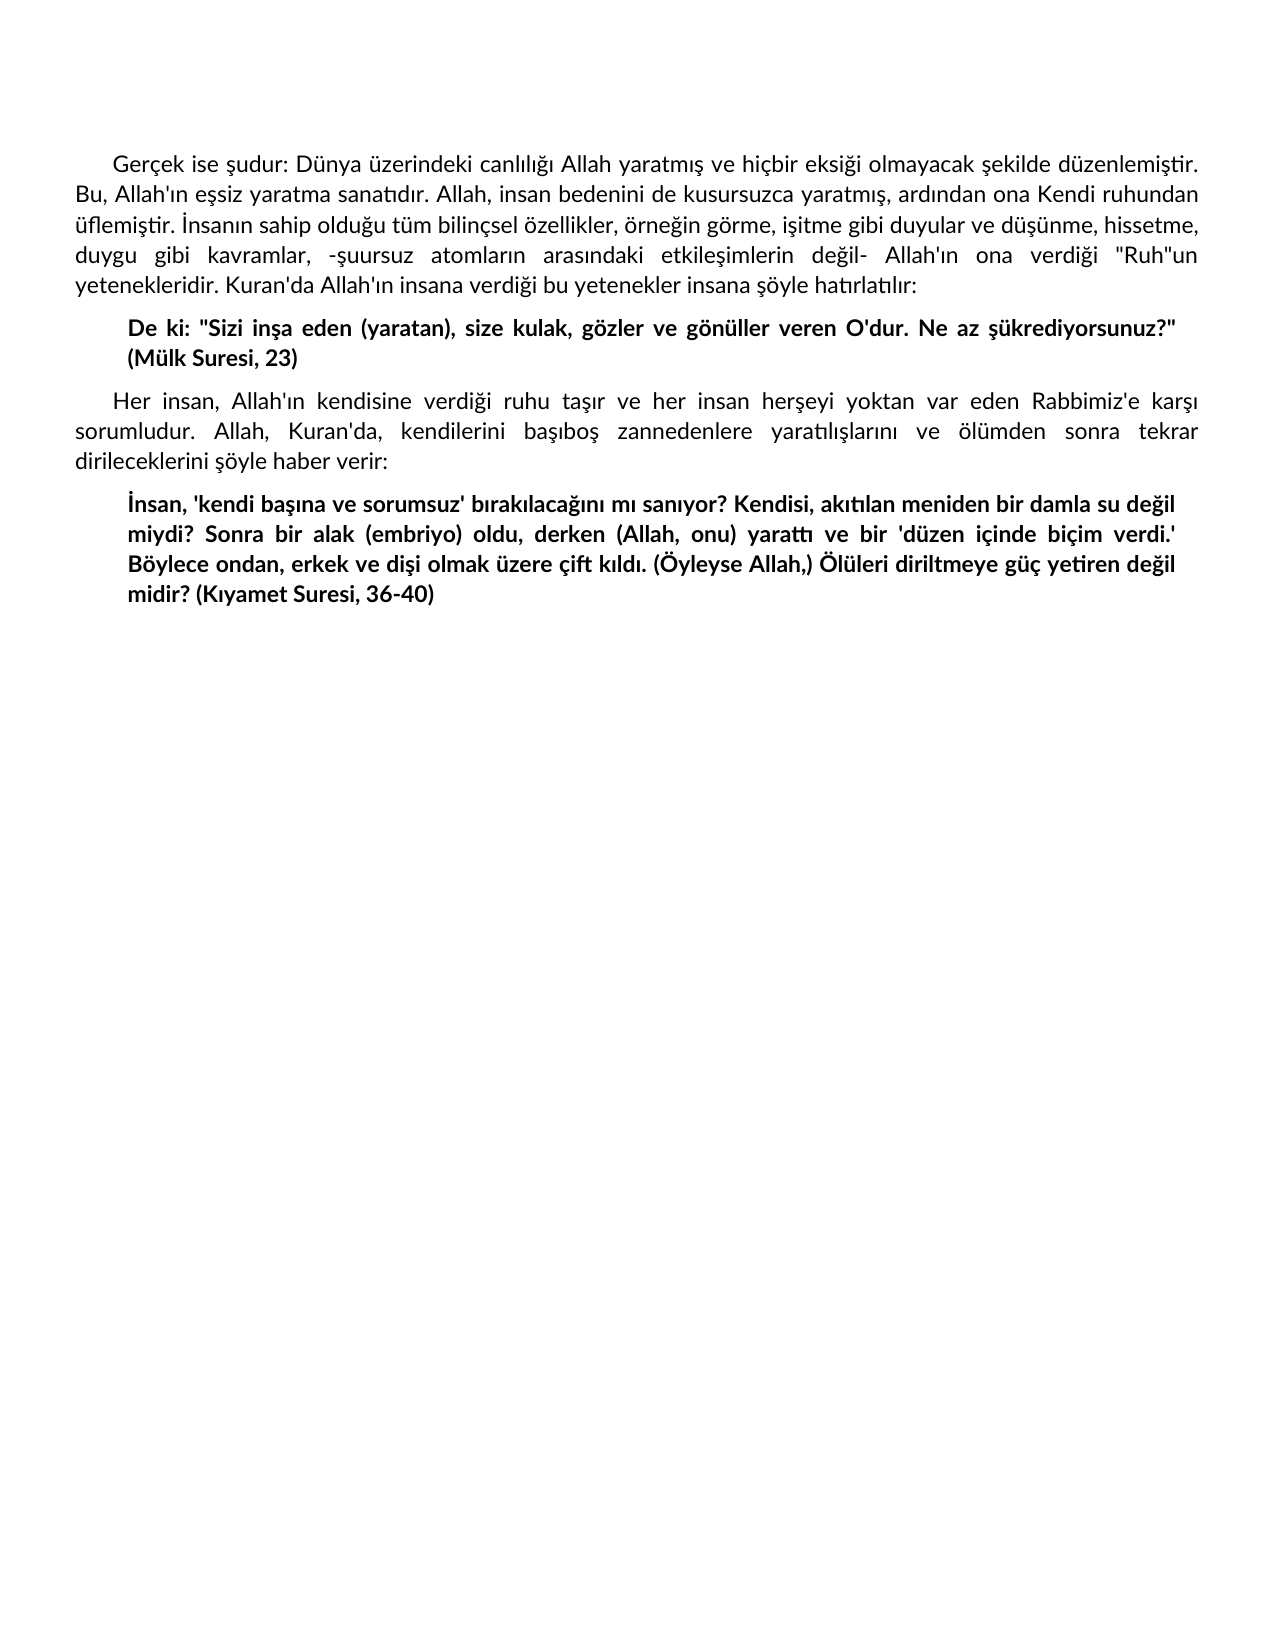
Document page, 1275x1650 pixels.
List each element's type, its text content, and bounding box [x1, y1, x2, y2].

text İnsan, 'kendi başına ve sorumsuz' bırakılacağını mı sanıyor? Kendisi, akıtılan meniden bir damla su değil miydi? Sonra bir alak (embriyo) oldu, derken (Allah, onu) yarattı ve bir 'düzen içinde biçim verdi.' Böylece ondan, erkek ve dişi olmak üzere çift kıldı. (Öyleyse Allah,) Ölüleri diriltmeye güç yetiren değil midir? (Kıyamet Suresi, 36-40) [127, 489, 1177, 608]
text Gerçek ise şudur: Dünya üzerindeki canlılığı Allah yaratmış ve hiçbir eksiği olmayacak şekilde düzenlemiştir. Bu, Allah'ın eşsiz yaratma sanatıdır. Allah, insan bedenini de kusursuzca yaratmış, ardından ona Kendi ruhundan üflemiştir. İnsanın sahip olduğu tüm bilinçsel özellikler, örneğin görme, işitme gibi duyular ve düşünme, hissetme, duygu gibi kavramlar, -şuursuz atomların arasındaki etkileşimlerin değil- Allah'ın ona verdiği "Ruh"un yetenekleridir. Kuran'da Allah'ın insana verdiği bu yetenekler insana şöyle hatırlatılır: [75, 150, 1200, 298]
text De ki: "Sizi inşa eden (yaratan), size kulak, gözler ve gönüller veren O'dur. Ne az şükrediyorsunuz?" (Mülk Suresi, 23) [127, 313, 1177, 371]
text Her insan, Allah'ın kendisine verdiği ruhu taşır ve her insan herşeyi yoktan var eden Rabbimiz'e karşı sorumludur. Allah, Kuran'da, kendilerini başıboş zannedenlere yaratılışlarını ve ölümden sonra tekrar dirileceklerini şöyle haber verir: [75, 386, 1200, 474]
